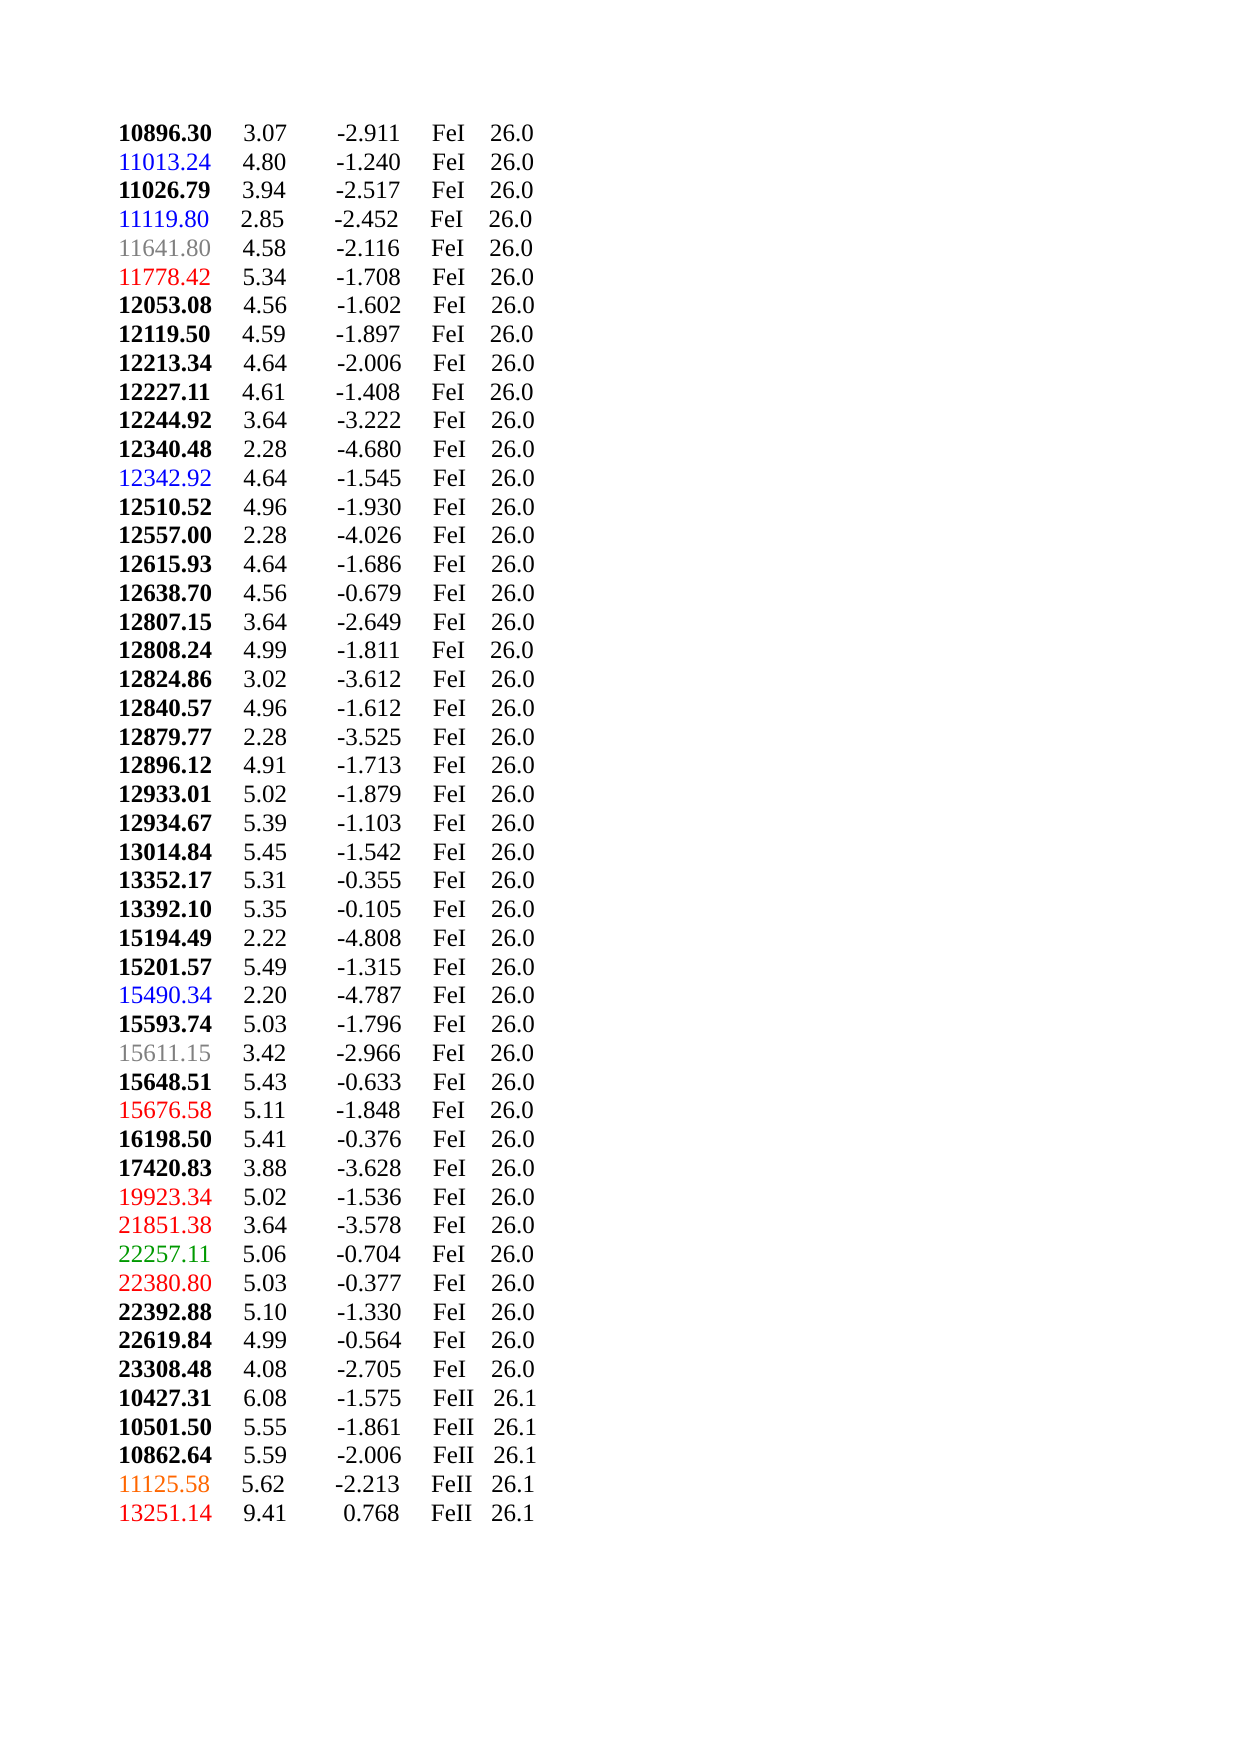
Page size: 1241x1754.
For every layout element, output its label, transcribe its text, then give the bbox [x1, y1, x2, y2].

text 12342.92 4.64 -1.545 FeI 26.0 [118, 463, 1122, 492]
text 12557.00 2.28 -4.026 FeI 26.0 [118, 521, 1122, 549]
text 12807.15 3.64 -2.649 FeI 26.0 [118, 607, 1122, 636]
text 10501.50 5.55 -1.861 FeII 26.1 [118, 1412, 1122, 1441]
text 12933.01 5.02 -1.879 FeI 26.0 [118, 779, 1122, 808]
text 12808.24 4.99 -1.811 FeI 26.0 [118, 636, 1122, 664]
text 12638.70 4.56 -0.679 FeI 26.0 [118, 578, 1122, 607]
text 11641.80 4.58 -2.116 FeI 26.0 [118, 233, 1122, 262]
text 21851.38 3.64 -3.578 FeI 26.0 [118, 1211, 1122, 1239]
text 15648.51 5.43 -0.633 FeI 26.0 [118, 1067, 1122, 1096]
text 10896.30 3.07 -2.911 FeI 26.0 [118, 118, 1122, 147]
text 12824.86 3.02 -3.612 FeI 26.0 [118, 664, 1122, 693]
text 12840.57 4.96 -1.612 FeI 26.0 [118, 693, 1122, 722]
text 12244.92 3.64 -3.222 FeI 26.0 [118, 406, 1122, 434]
text 12213.34 4.64 -2.006 FeI 26.0 [118, 348, 1122, 377]
text 11119.80 2.85 -2.452 FeI 26.0 [118, 204, 1122, 233]
text 15611.15 3.42 -2.966 FeI 26.0 [118, 1038, 1122, 1067]
text 22392.88 5.10 -1.330 FeI 26.0 [118, 1297, 1122, 1326]
text 15676.58 5.11 -1.848 FeI 26.0 [118, 1096, 1122, 1124]
text 12510.52 4.96 -1.930 FeI 26.0 [118, 492, 1122, 521]
text 12934.67 5.39 -1.103 FeI 26.0 [118, 808, 1122, 837]
text 15490.34 2.20 -4.787 FeI 26.0 [118, 981, 1122, 1009]
text 15593.74 5.03 -1.796 FeI 26.0 [118, 1009, 1122, 1038]
text 12340.48 2.28 -4.680 FeI 26.0 [118, 434, 1122, 463]
text 10862.64 5.59 -2.006 FeII 26.1 [118, 1441, 1122, 1469]
text 13251.14 9.41 0.768 FeII 26.1 [118, 1498, 1122, 1527]
text 11013.24 4.80 -1.240 FeI 26.0 [118, 147, 1122, 176]
text 11125.58 5.62 -2.213 FeII 26.1 [118, 1469, 1122, 1498]
text 19923.34 5.02 -1.536 FeI 26.0 [118, 1182, 1122, 1211]
text 10427.31 6.08 -1.575 FeII 26.1 [118, 1383, 1122, 1412]
text 13014.84 5.45 -1.542 FeI 26.0 [118, 837, 1122, 866]
text 11778.42 5.34 -1.708 FeI 26.0 [118, 262, 1122, 291]
text 22619.84 4.99 -0.564 FeI 26.0 [118, 1326, 1122, 1354]
text 12879.77 2.28 -3.525 FeI 26.0 [118, 722, 1122, 751]
text 23308.48 4.08 -2.705 FeI 26.0 [118, 1354, 1122, 1383]
text 12119.50 4.59 -1.897 FeI 26.0 [118, 319, 1122, 348]
text 15201.57 5.49 -1.315 FeI 26.0 [118, 952, 1122, 981]
text 12227.11 4.61 -1.408 FeI 26.0 [118, 377, 1122, 406]
text 22257.11 5.06 -0.704 FeI 26.0 [118, 1239, 1122, 1268]
text 13392.10 5.35 -0.105 FeI 26.0 [118, 894, 1122, 923]
text 13352.17 5.31 -0.355 FeI 26.0 [118, 866, 1122, 894]
text 12053.08 4.56 -1.602 FeI 26.0 [118, 291, 1122, 319]
text 17420.83 3.88 -3.628 FeI 26.0 [118, 1153, 1122, 1182]
text 15194.49 2.22 -4.808 FeI 26.0 [118, 923, 1122, 952]
text 22380.80 5.03 -0.377 FeI 26.0 [118, 1268, 1122, 1297]
text 12896.12 4.91 -1.713 FeI 26.0 [118, 751, 1122, 779]
text 11026.79 3.94 -2.517 FeI 26.0 [118, 176, 1122, 204]
text 16198.50 5.41 -0.376 FeI 26.0 [118, 1124, 1122, 1153]
text 12615.93 4.64 -1.686 FeI 26.0 [118, 549, 1122, 578]
